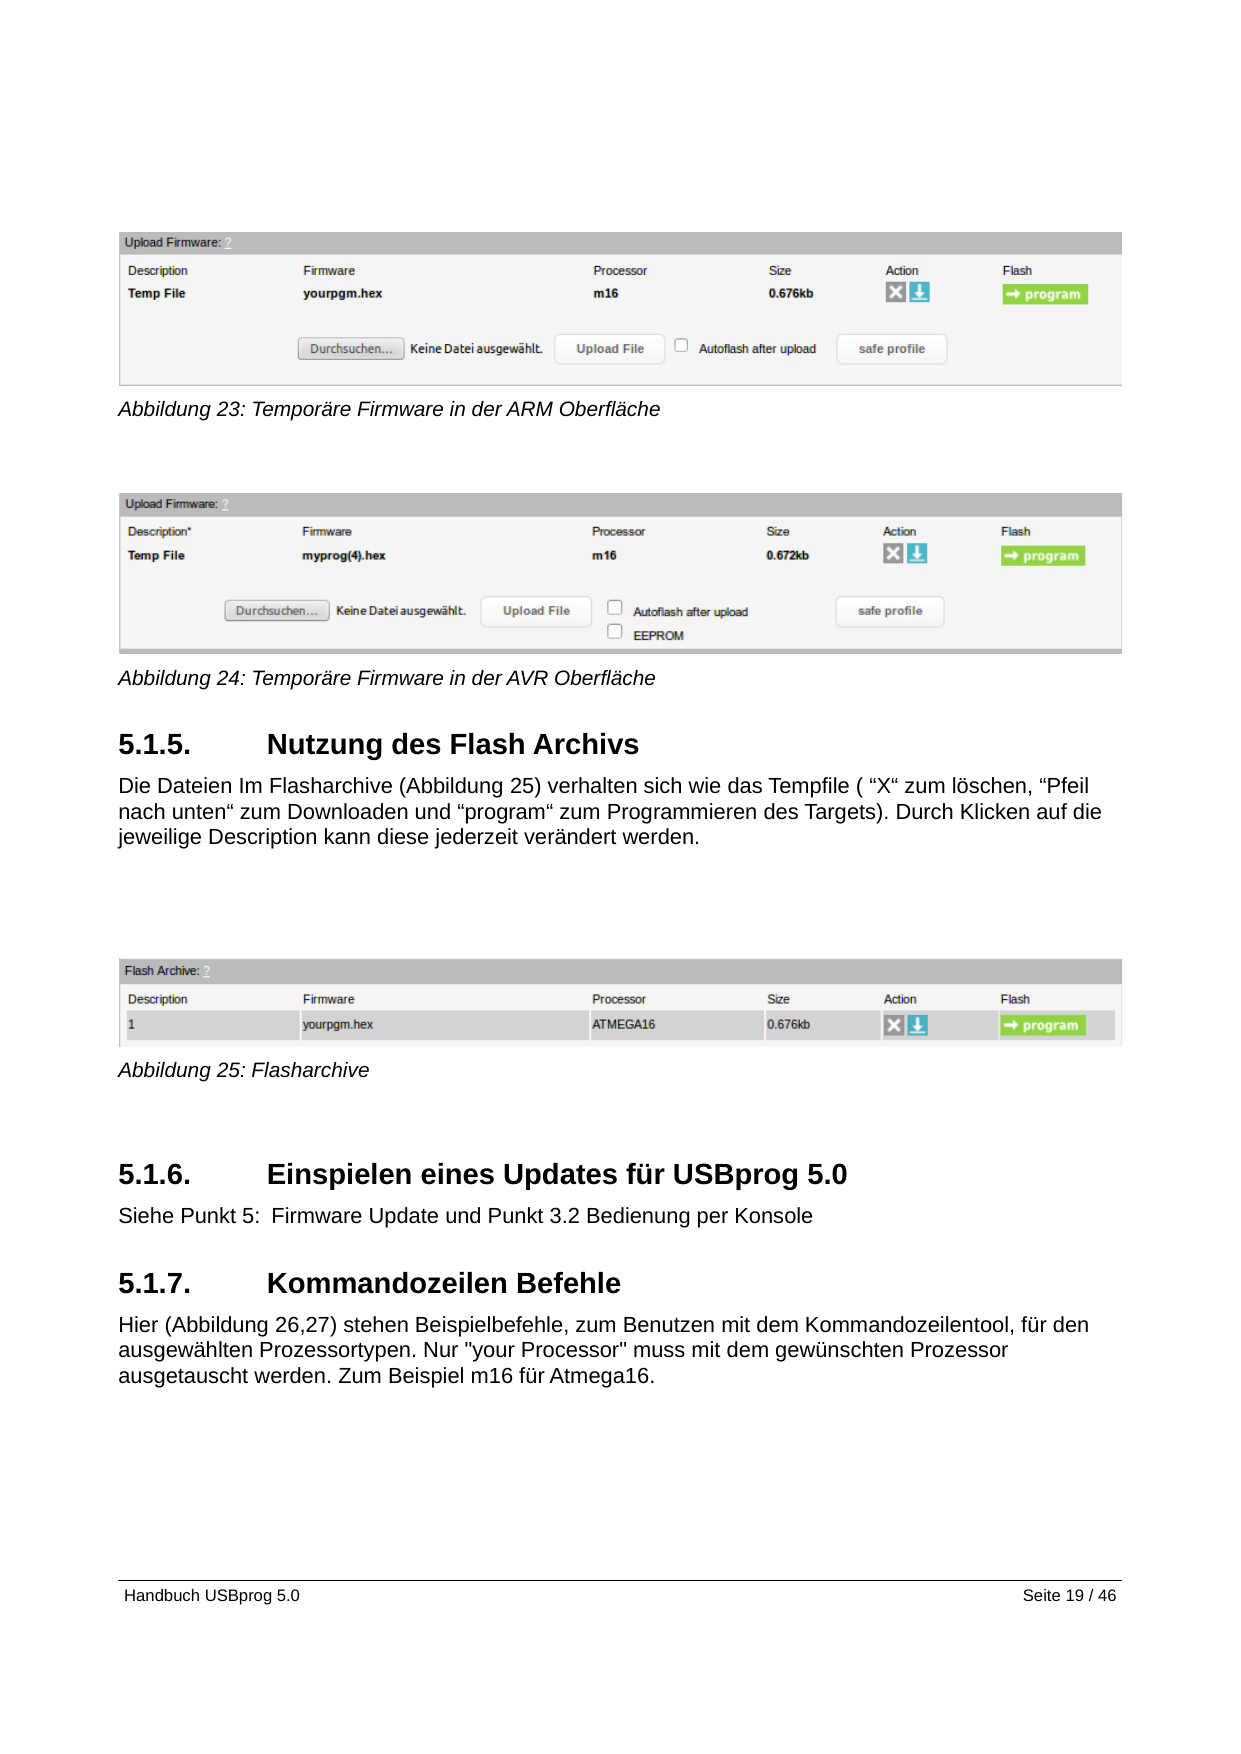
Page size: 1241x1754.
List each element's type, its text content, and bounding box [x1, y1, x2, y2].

picture [118, 958, 1123, 1047]
subtitle Kommandozeilen Befehle [118, 1266, 1122, 1300]
text Abbildung 23: Temporäre Firmware in der ARM Oberfläche [118, 386, 1122, 421]
text Abbildung 24: Temporäre Firmware in der AVR Oberfläche [118, 654, 1122, 690]
text Abbildung 25: Flasharchive [118, 1047, 1122, 1082]
text Hier (Abbildung 26,27) stehen Beispielbefehle, zum Benutzen mit dem Kommandozeilentool, für den ausgewählten Prozessortypen. Nur "your Processor" muss mit dem gewünschten Prozessor ausgetauscht werden. Zum Beispiel m16 für Atmega16. [118, 1312, 1122, 1388]
subtitle Einspielen eines Updates für USBprog 5.0 [118, 1157, 1122, 1191]
text Die Dateien Im Flasharchive (Abbildung 25) verhalten sich wie das Tempfile ( “X“ zum löschen, “Pfeil nach unten“ zum Downloaden und “program“ zum Programmieren des Targets). Durch Klicken auf die jeweilige Description kann diese jederzeit verändert werden. [118, 773, 1122, 849]
subtitle Nutzung des Flash Archivs [118, 727, 1122, 761]
text Siehe Punkt 5: Firmware Update und Punkt 3.2 Bedienung per Konsole [118, 1203, 1122, 1229]
picture [118, 493, 1123, 654]
picture [118, 232, 1122, 386]
